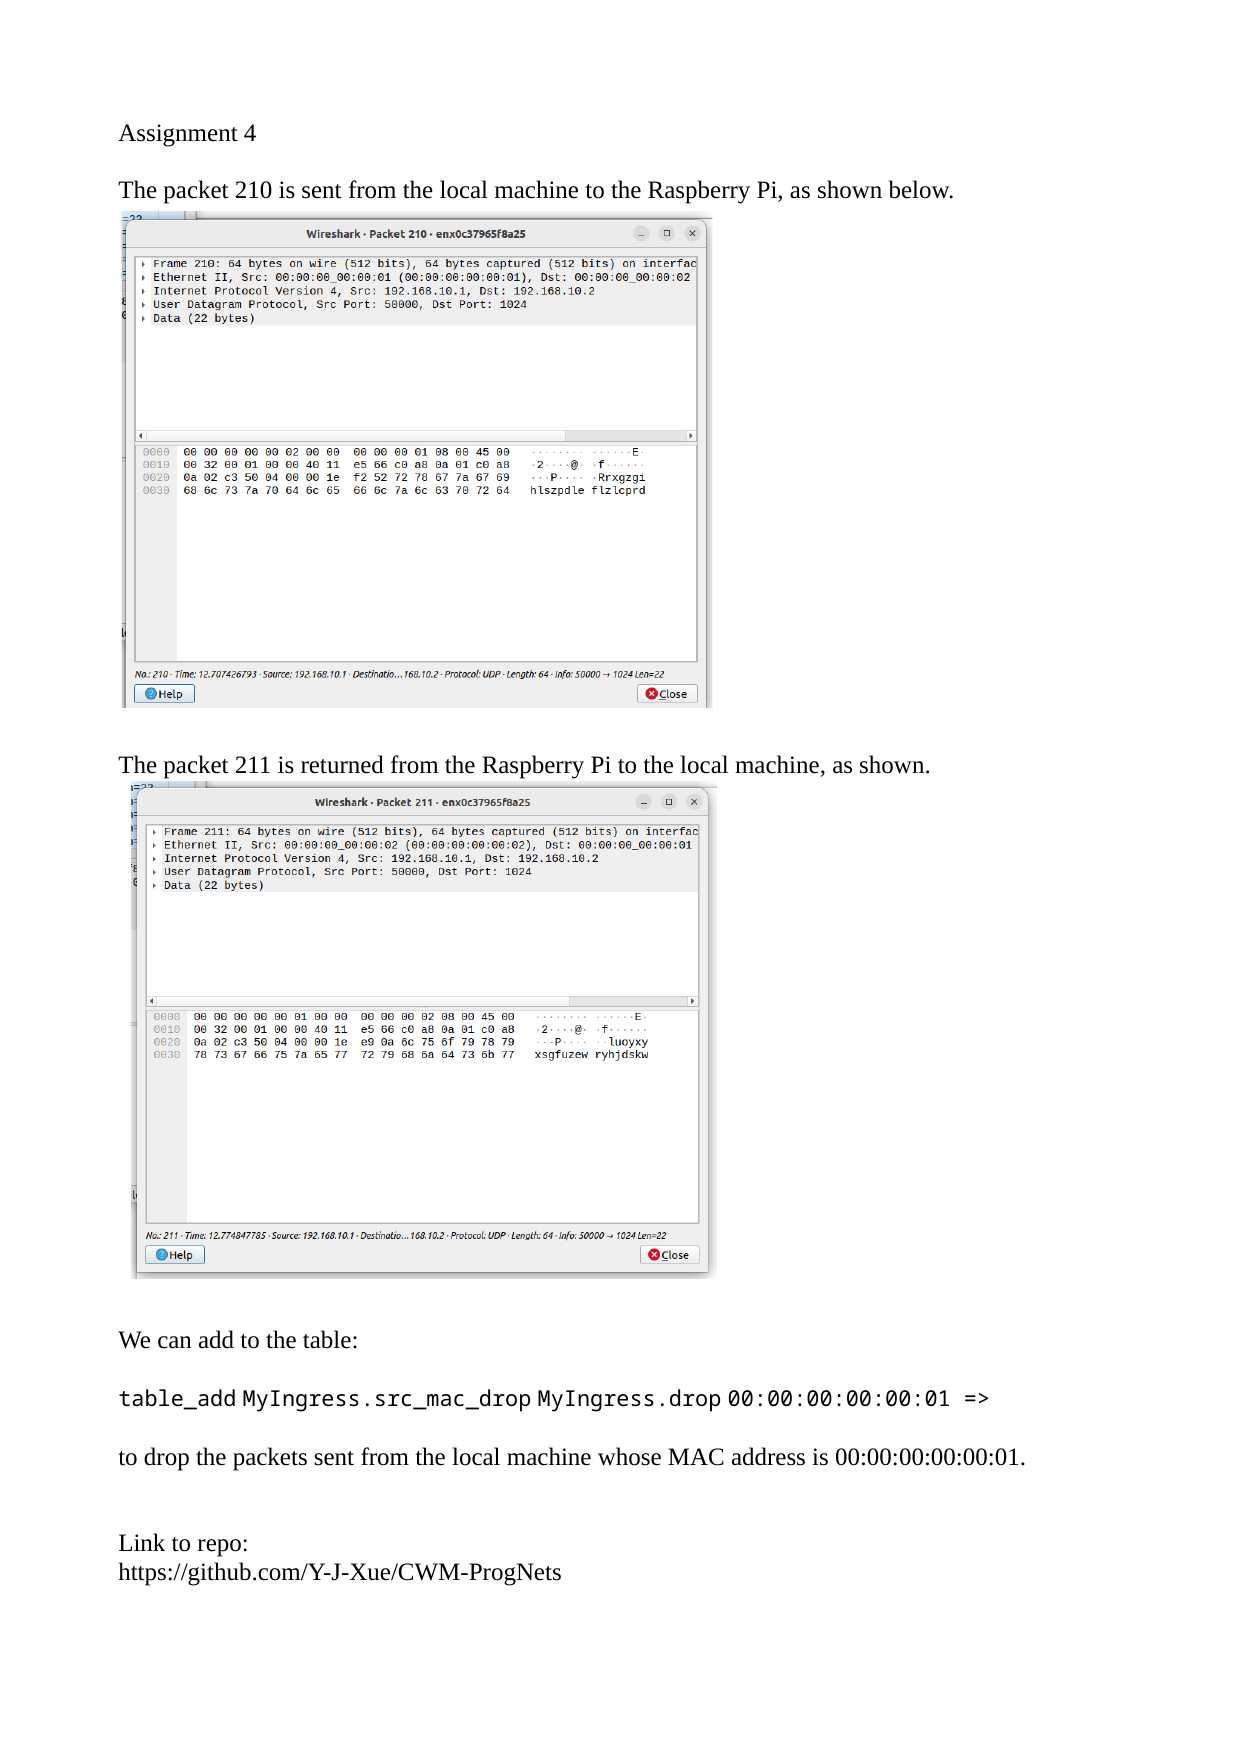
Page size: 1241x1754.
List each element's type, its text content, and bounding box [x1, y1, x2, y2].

text The packet 210 is sent from the local machine to the Raspberry Pi, as shown below. [118, 176, 1122, 204]
text We can add to the table: [118, 1326, 1122, 1354]
picture [529, 781, 718, 1279]
text to drop the packets sent from the local machine whose MAC address is 00:00:00:00:00:01. [118, 1442, 1122, 1470]
text https://github.com/Y-J-Xue/CWM-ProgNets [118, 1557, 1122, 1585]
picture [522, 211, 713, 708]
text The packet 211 is returned from the Raspberry Pi to the local machine, as shown. [118, 751, 1122, 779]
text Link to repo: [118, 1528, 1122, 1557]
text table_add MyIngress.src_mac_drop MyIngress.drop 00:00:00:00:00:01 => [118, 1383, 1122, 1413]
text Assignment 4 [118, 118, 1122, 147]
